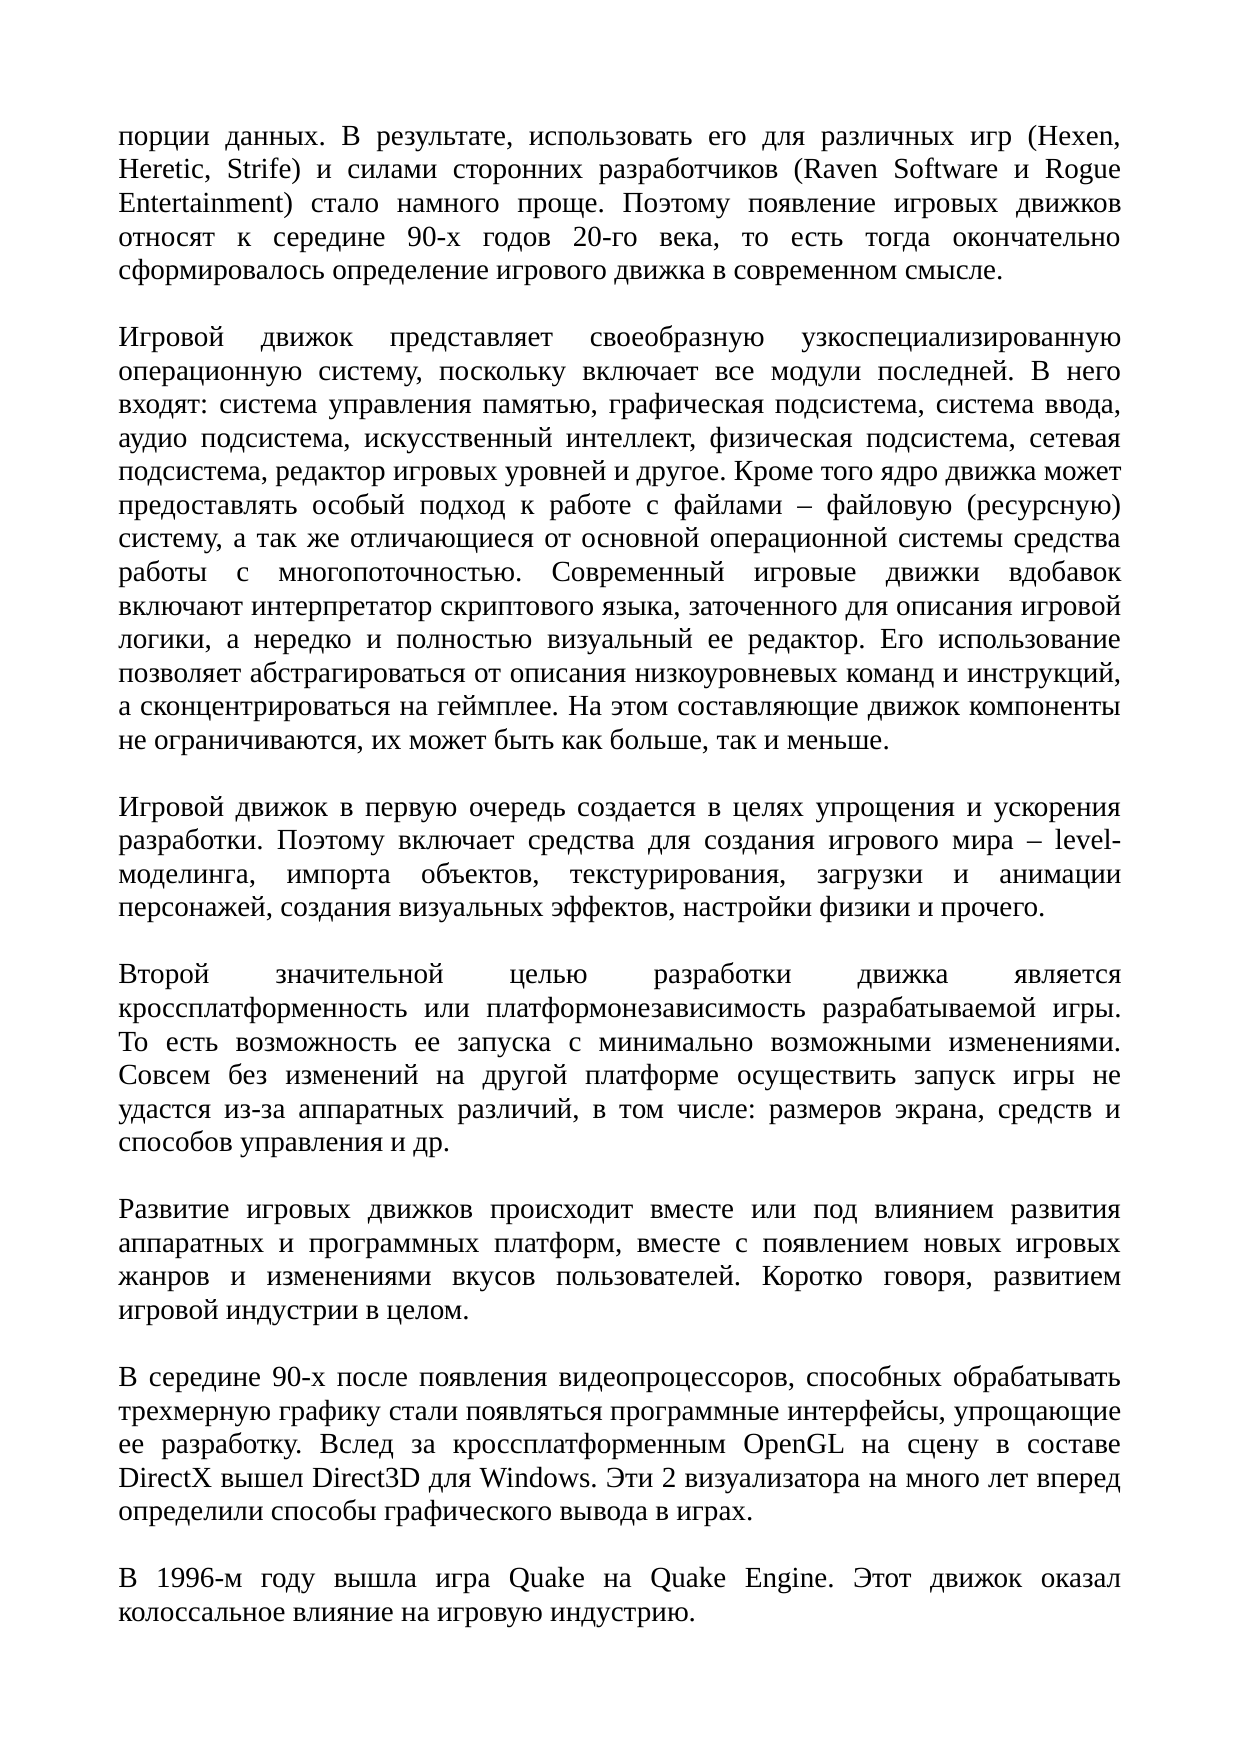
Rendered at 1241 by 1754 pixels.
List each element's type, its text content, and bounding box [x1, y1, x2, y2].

text Второй значительной целью разработки движка является кроссплатформенность или платформонезависимость разрабатываемой игры. То есть возможность ее запуска с минимально возможными изменениями. Совсем без изменений на другой платформе осуществить запуск игры не удастся из-за аппаратных различий, в том числе: размеров экрана, средств и способов управления и др. [118, 957, 1122, 1158]
text Игровой движок в первую очередь создается в целях упрощения и ускорения разработки. Поэтому включает средства для создания игрового мира – level-моделинга, импорта объектов, текстурирования, загрузки и анимации персонажей, создания визуальных эффектов, настройки физики и прочего. [118, 789, 1122, 923]
text В середине 90-х после появления видеопроцессоров, способных обрабатывать трехмерную графику стали появляться программные интерфейсы, упрощающие ее разработку. Вслед за кроссплатформенным OpenGL на сцену в составе DirectX вышел Direct3D для Windows. Эти 2 визуализатора на много лет вперед определили способы графического вывода в играх. [118, 1359, 1122, 1527]
text Игровой движок представляет своеобразную узкоспециализированную операционную систему, поскольку включает все модули последней. В него входят: система управления памятью, графическая подсистема, система ввода, аудио подсистема, искусственный интеллект, физическая подсистема, сетевая подсистема, редактор игровых уровней и другое. Кроме того ядро движка может предоставлять особый подход к работе с файлами – файловую (ресурсную) систему, а так же отличающиеся от основной операционной системы средства работы с многопоточностью. Современный игровые движки вдобавок включают интерпретатор скриптового языка, заточенного для описания игровой логики, а нередко и полностью визуальный ее редактор. Его использование позволяет абстрагироваться от описания низкоуровневых команд и инструкций, а сконцентрироваться на геймплее. На этом составляющие движок компоненты не ограничиваются, их может быть как больше, так и меньше. [118, 319, 1122, 755]
text порции данных. В результате, использовать его для различных игр (Hexen, Heretic, Strife) и силами сторонних разработчиков (Raven Software и Rogue Entertainment) стало намного проще. Поэтому появление игровых движков относят к середине 90-х годов 20-го века, то есть тогда окончательно сформировалось определение игрового движка в современном смысле. [118, 118, 1122, 286]
text Развитие игровых движков происходит вместе или под влиянием развития аппаратных и программных платформ, вместе с появлением новых игровых жанров и изменениями вкусов пользователей. Коротко говоря, развитием игровой индустрии в целом. [118, 1191, 1122, 1326]
text В 1996-м году вышла игра Quake на Quake Engine. Этот движок оказал колоссальное влияние на игровую индустрию. [118, 1560, 1122, 1627]
